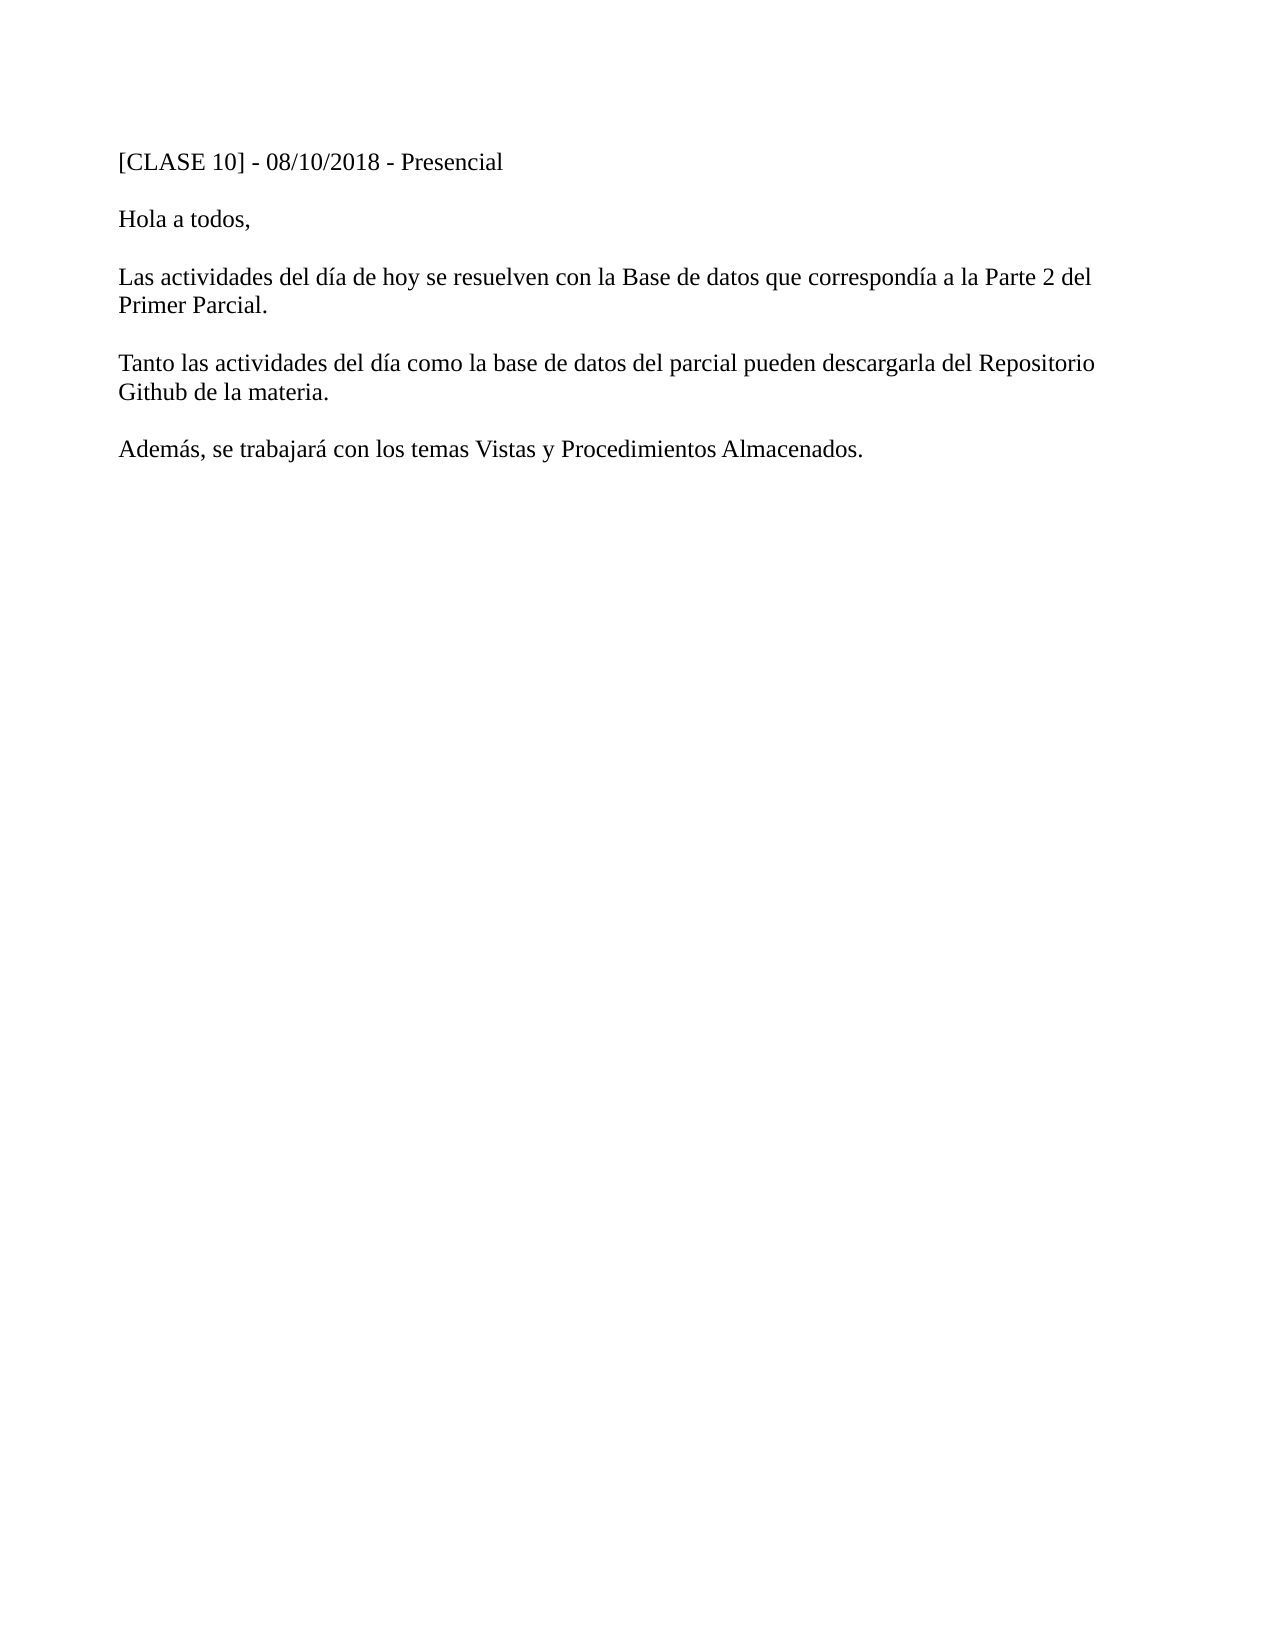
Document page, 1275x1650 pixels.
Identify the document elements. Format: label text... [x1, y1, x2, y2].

text Las actividades del día de hoy se resuelven con la Base de datos que correspondía a la Parte 2 del Primer Parcial. [118, 262, 1157, 319]
text Tanto las actividades del día como la base de datos del parcial pueden descargarla del Repositorio Github de la materia. [118, 348, 1157, 406]
text Además, se trabajará con los temas Vistas y Procedimientos Almacenados. [118, 434, 1157, 463]
text [CLASE 10] - 08/10/2018 - Presencial [118, 147, 1157, 176]
text Hola a todos, [118, 204, 1157, 233]
